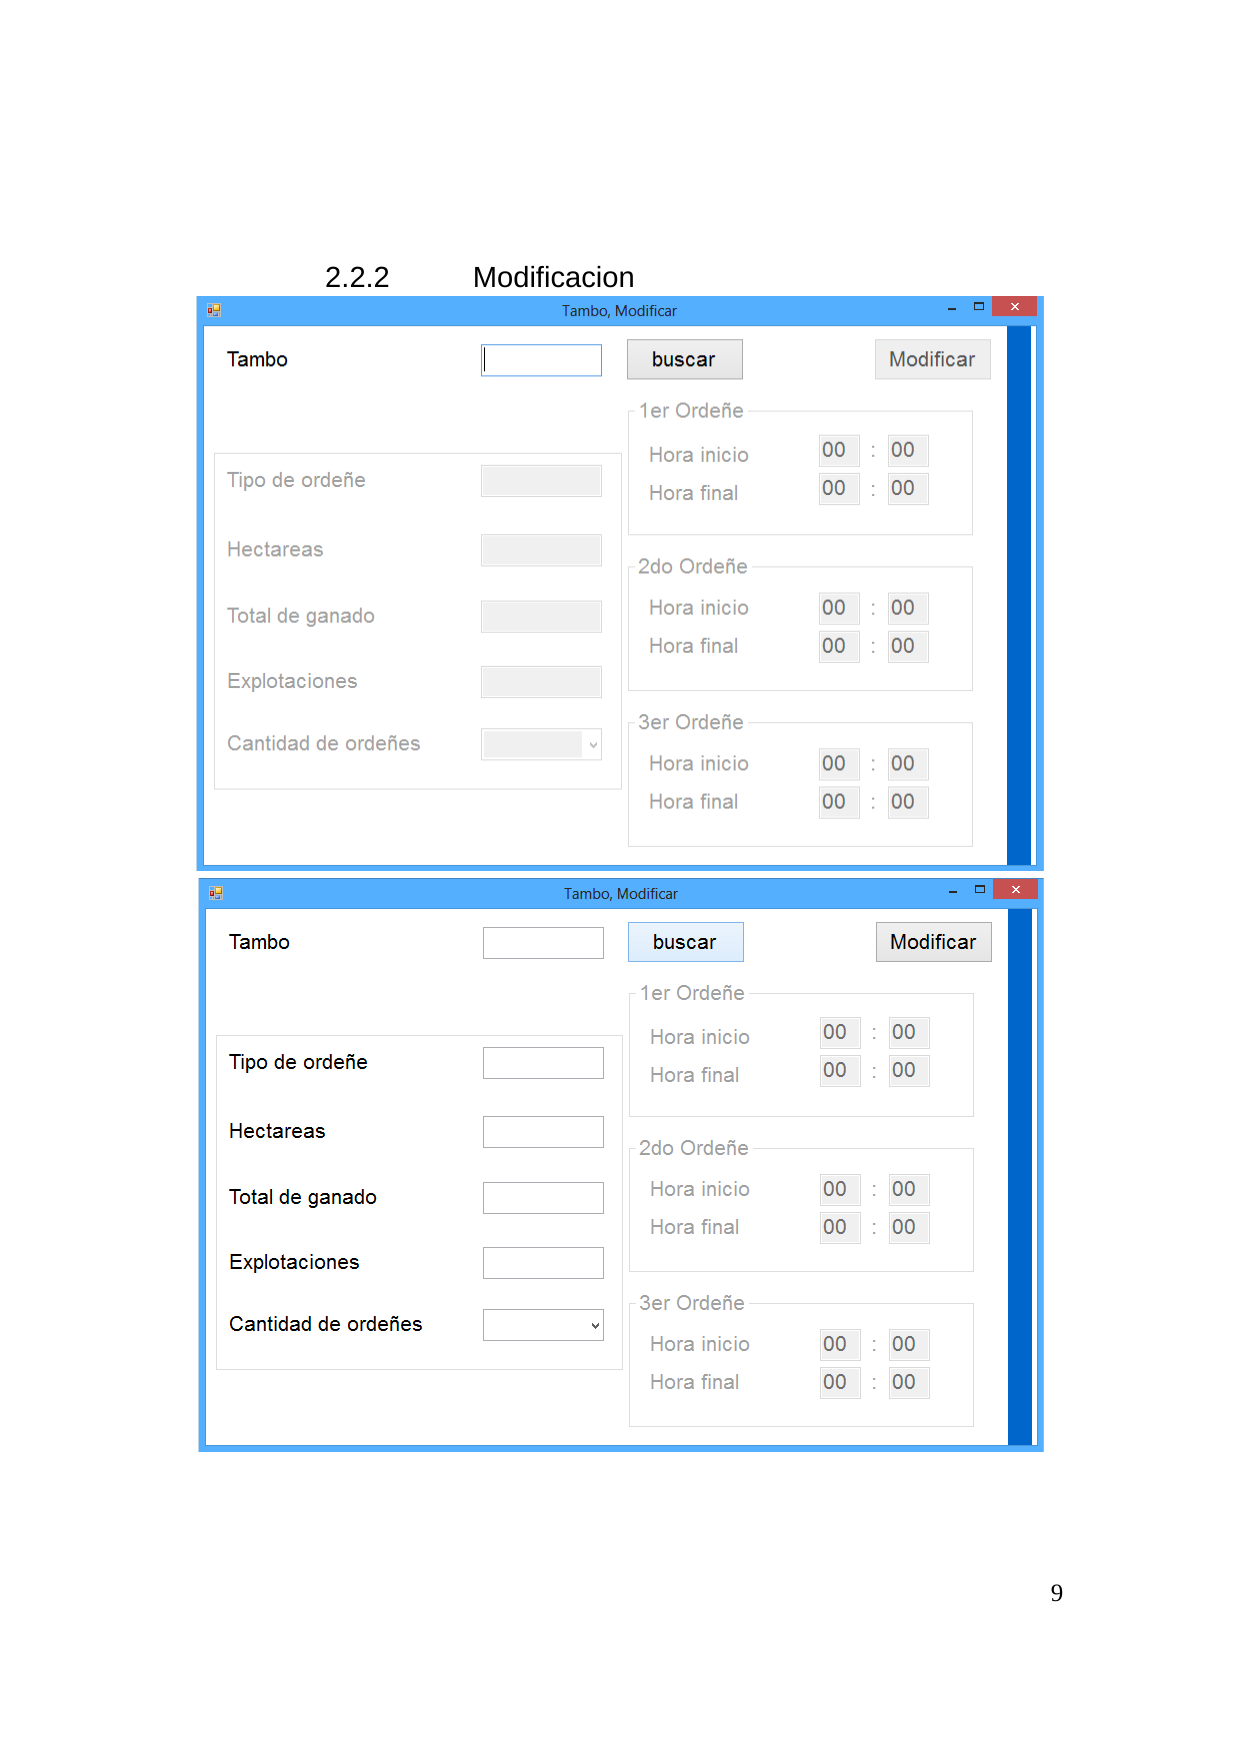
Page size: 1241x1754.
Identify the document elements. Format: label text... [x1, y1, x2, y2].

text 2.2.2 Modificacion [177, 260, 1063, 293]
